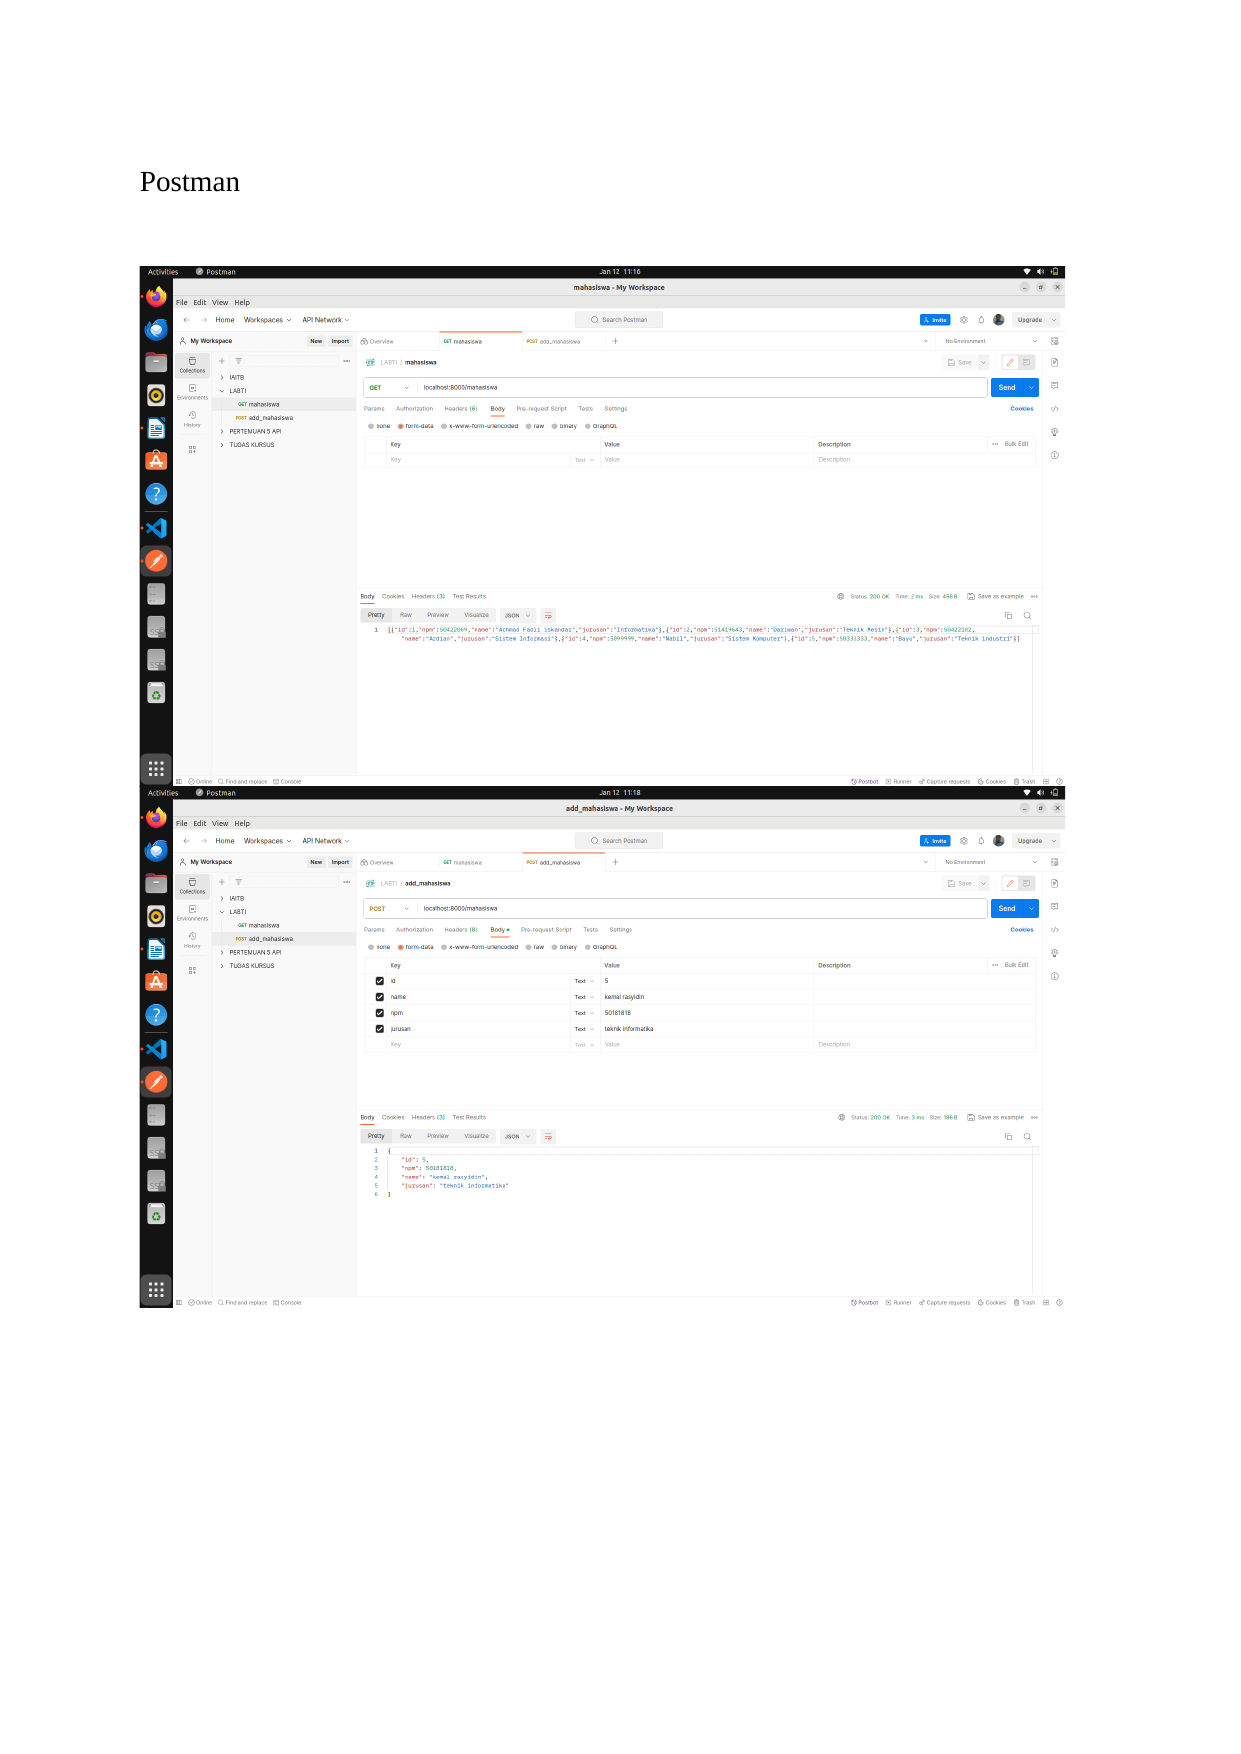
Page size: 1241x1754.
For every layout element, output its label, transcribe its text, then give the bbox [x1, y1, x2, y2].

text Postman [139, 164, 1065, 198]
picture [139, 266, 1066, 1308]
